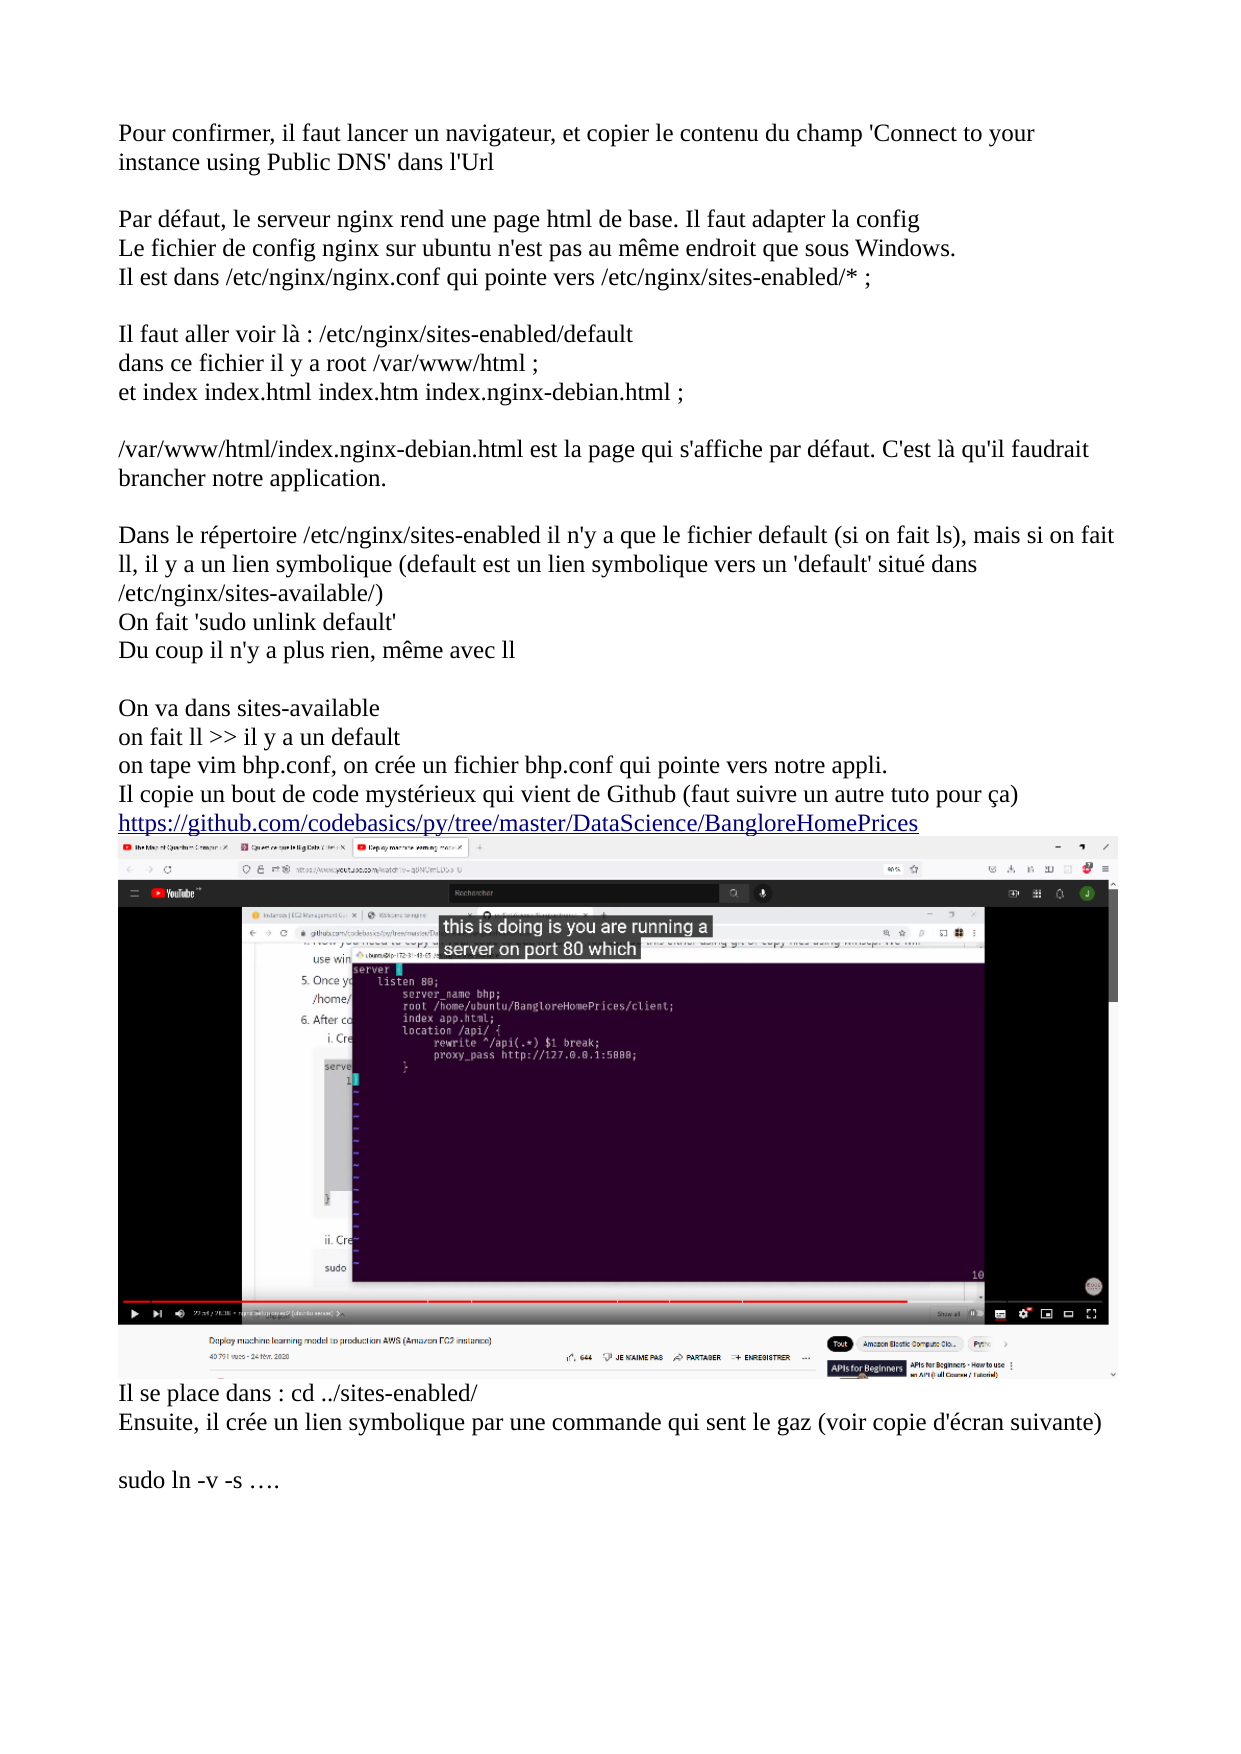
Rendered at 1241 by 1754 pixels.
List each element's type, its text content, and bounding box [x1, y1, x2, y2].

text On va dans sites-available [118, 693, 1122, 722]
text on fait ll >> il y a un default [118, 722, 1122, 751]
text sudo ln -v -s …. [118, 1465, 1122, 1493]
text Pour confirmer, il faut lancer un navigateur, et copier le contenu du champ 'Connect to your instance using Public DNS' dans l'Url [118, 118, 1122, 176]
text Le fichier de config nginx sur ubuntu n'est pas au même endroit que sous Windows. [118, 233, 1122, 262]
text dans ce fichier il y a root /var/www/html ; [118, 348, 1122, 377]
text Par défaut, le serveur nginx rend une page html de base. Il faut adapter la config [118, 204, 1122, 233]
text Il copie un bout de code mystérieux qui vient de Github (faut suivre un autre tuto pour ça) [118, 779, 1122, 808]
text Il se place dans : cd ../sites-enabled/ [118, 1378, 1122, 1407]
text On fait 'sudo unlink default' [118, 607, 1122, 636]
text Il faut aller voir là : /etc/nginx/sites-enabled/default [118, 319, 1122, 348]
text et index index.html index.htm index.nginx-debian.html ; [118, 377, 1122, 406]
text Dans le répertoire /etc/nginx/sites-enabled il n'y a que le fichier default (si on fait ls), mais si on fait ll, il y a un lien symbolique (default est un lien symbolique vers un 'default' situé dans /etc/nginx/sites-available/) [118, 521, 1122, 607]
picture [118, 836, 1118, 1379]
text https://github.com/codebasics/py/tree/master/DataScience/BangloreHomePrices [118, 808, 1122, 837]
text on tape vim bhp.conf, on crée un fichier bhp.conf qui pointe vers notre appli. [118, 751, 1122, 779]
text Il est dans /etc/nginx/nginx.conf qui pointe vers /etc/nginx/sites-enabled/* ; [118, 262, 1122, 291]
text /var/www/html/index.nginx-debian.html est la page qui s'affiche par défaut. C'est là qu'il faudrait brancher notre application. [118, 434, 1122, 492]
text Ensuite, il crée un lien symbolique par une commande qui sent le gaz (voir copie d'écran suivante) [118, 1407, 1122, 1436]
text Du coup il n'y a plus rien, même avec ll [118, 636, 1122, 664]
